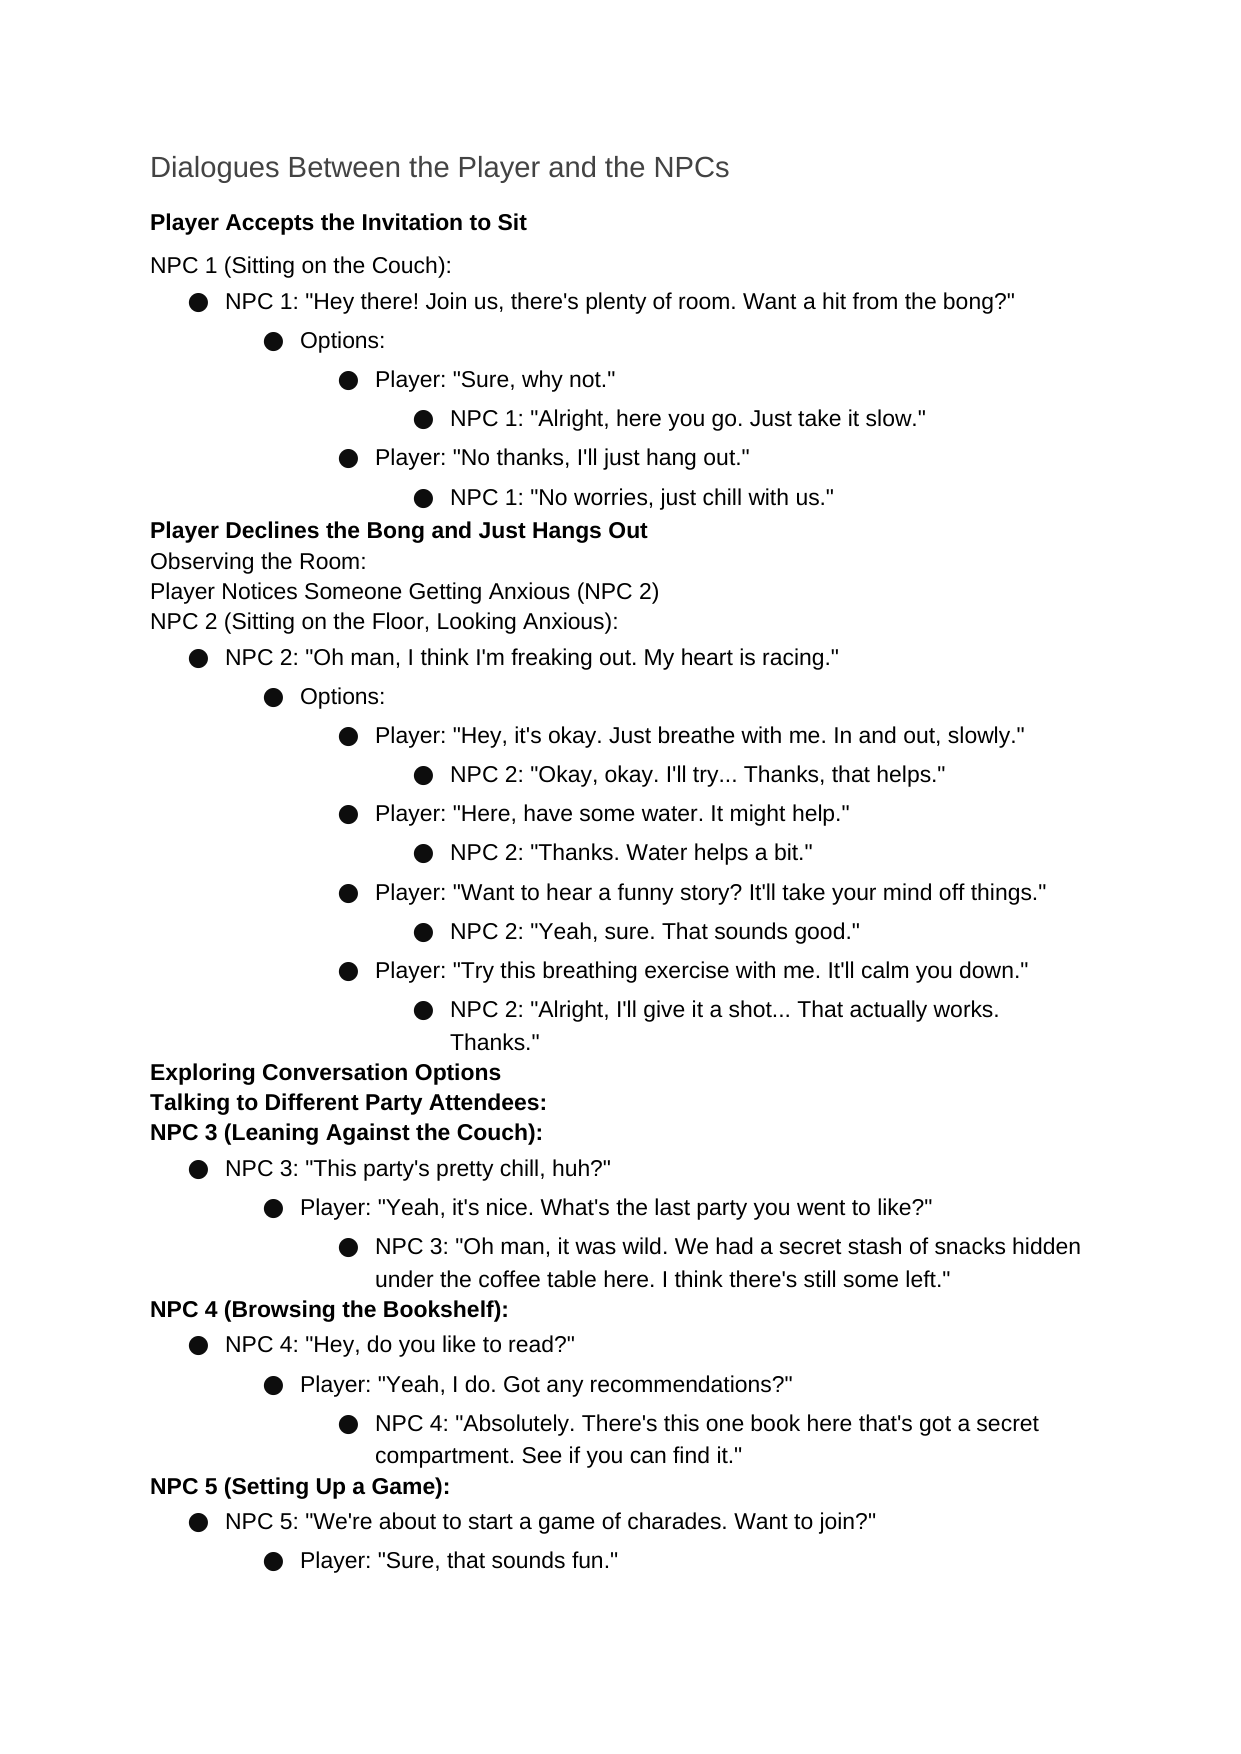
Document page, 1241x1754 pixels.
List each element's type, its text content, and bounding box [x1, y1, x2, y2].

text Exploring Conversation Options [150, 1059, 1090, 1085]
text Player Accepts the Invitation to Sit [150, 208, 1090, 235]
list NPC 2: "Thanks. Water helps a bit." [412, 834, 1090, 868]
list Player: "Here, have some water. It might help." [337, 795, 1090, 829]
list Player: "Sure, that sounds fun." [262, 1542, 1090, 1576]
text NPC 5 (Setting Up a Game): [150, 1473, 1090, 1499]
text Observing the Room: [150, 548, 1090, 574]
list NPC 1: "Alright, here you go. Just take it slow." [412, 400, 1090, 434]
list NPC 2: "Yeah, sure. That sounds good." [412, 912, 1090, 946]
list NPC 5: "We're about to start a game of charades. Want to join?" [187, 1503, 1090, 1537]
text Player Declines the Bong and Just Hangs Out [150, 517, 1090, 544]
list NPC 4: "Absolutely. There's this one book here that's got a secret compartment. See if you can find it." [337, 1404, 1090, 1469]
list Player: "Yeah, I do. Got any recommendations?" [262, 1365, 1090, 1399]
text NPC 4 (Browsing the Bookshelf): [150, 1296, 1090, 1322]
list NPC 1: "Hey there! Join us, there's plenty of room. Want a hit from the bong?" [187, 282, 1090, 316]
text NPC 1 (Sitting on the Couch): [150, 252, 1090, 278]
list Player: "Sure, why not." [337, 361, 1090, 395]
list Options: [262, 677, 1090, 711]
list NPC 1: "No worries, just chill with us." [412, 478, 1090, 512]
list Options: [262, 322, 1090, 356]
list Player: "Try this breathing exercise with me. It'll calm you down." [337, 952, 1090, 986]
list NPC 4: "Hey, do you like to read?" [187, 1326, 1090, 1360]
list NPC 2: "Alright, I'll give it a shot... That actually works. Thanks." [412, 991, 1090, 1055]
list Player: "Hey, it's okay. Just breathe with me. In and out, slowly." [337, 717, 1090, 751]
text Talking to Different Party Attendees: [150, 1089, 1090, 1115]
text NPC 2 (Sitting on the Floor, Looking Anxious): [150, 608, 1090, 634]
list Player: "Want to hear a funny story? It'll take your mind off things." [337, 873, 1090, 907]
list NPC 2: "Oh man, I think I'm freaking out. My heart is racing." [187, 638, 1090, 672]
list NPC 3: "This party's pretty chill, huh?" [187, 1149, 1090, 1183]
list NPC 2: "Okay, okay. I'll try... Thanks, that helps." [412, 756, 1090, 790]
list Player: "Yeah, it's nice. What's the last party you went to like?" [262, 1189, 1090, 1223]
subtitle Dialogues Between the Player and the NPCs [150, 150, 1090, 183]
text Player Notices Someone Getting Anxious (NPC 2) [150, 578, 1090, 604]
list Player: "No thanks, I'll just hang out." [337, 439, 1090, 473]
list NPC 3: "Oh man, it was wild. We had a secret stash of snacks hidden under the coffee table here. I think there's still some left." [337, 1228, 1090, 1292]
text NPC 3 (Leaning Against the Couch): [150, 1119, 1090, 1146]
